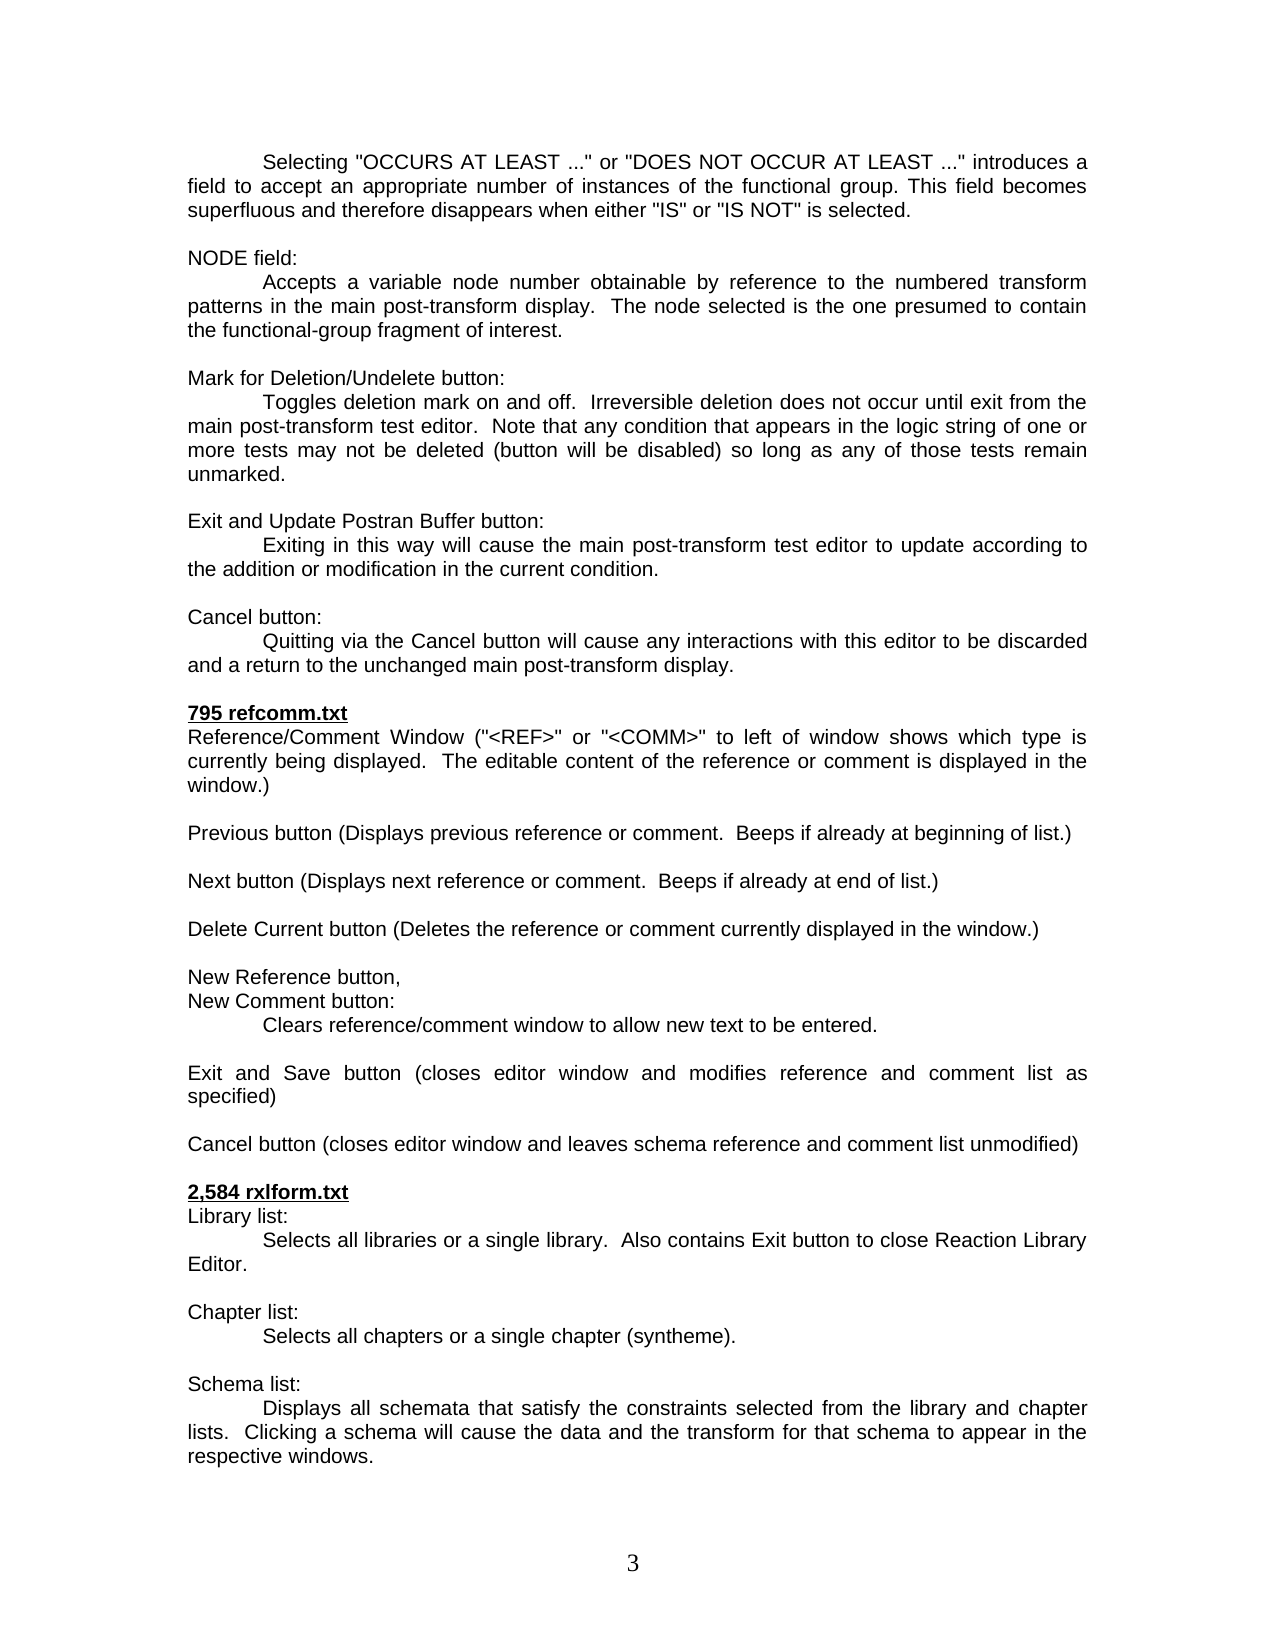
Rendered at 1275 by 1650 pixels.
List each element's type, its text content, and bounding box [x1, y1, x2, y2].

text NODE field: [187, 246, 1087, 270]
text Exit and Update Postran Buffer button: [187, 509, 1087, 533]
text Reference/Comment Window ("<REF>" or "<COMM>" to left of window shows which type is currently being displayed. The editable content of the reference or comment is displayed in the window.) [187, 725, 1087, 797]
text Selects all chapters or a single chapter (syntheme). [187, 1324, 1087, 1348]
text Exiting in this way will cause the main post-transform test editor to update according to the addition or modification in the current condition. [187, 533, 1087, 581]
text Accepts a variable node number obtainable by reference to the numbered transform patterns in the main post-transform display. The node selected is the one presumed to contain the functional-group fragment of interest. [187, 270, 1087, 342]
text New Reference button, [187, 964, 1087, 988]
text Cancel button: [187, 605, 1087, 629]
text Next button (Displays next reference or comment. Beeps if already at end of list.) [187, 869, 1087, 893]
text Toggles deletion mark on and off. Irreversible deletion does not occur until exit from the main post-transform test editor. Note that any condition that appears in the logic string of one or more tests may not be deleted (button will be disabled) so long as any of those tests remain unmarked. [187, 389, 1087, 485]
text Clears reference/comment window to allow new text to be entered. [187, 1012, 1087, 1036]
text New Comment button: [187, 988, 1087, 1012]
text Previous button (Displays previous reference or comment. Beeps if already at beginning of list.) [187, 821, 1087, 845]
text Chapter list: [187, 1300, 1087, 1324]
text Exit and Save button (closes editor window and modifies reference and comment list as specified) [187, 1060, 1087, 1108]
text Cancel button (closes editor window and leaves schema reference and comment list unmodified) [187, 1132, 1087, 1156]
text Selecting "OCCURS AT LEAST ..." or "DOES NOT OCCUR AT LEAST ..." introduces a field to accept an appropriate number of instances of the functional group. This field becomes superfluous and therefore disappears when either "IS" or "IS NOT" is selected. [187, 150, 1087, 222]
text Quitting via the Cancel button will cause any interactions with this editor to be discarded and a return to the unchanged main post-transform display. [187, 629, 1087, 677]
text Displays all schemata that satisfy the constraints selected from the library and chapter lists. Clicking a schema will cause the data and the transform for that schema to appear in the respective windows. [187, 1396, 1087, 1468]
text Mark for Deletion/Undelete button: [187, 366, 1087, 389]
text Selects all libraries or a single library. Also contains Exit button to close Reaction Library Editor. [187, 1228, 1087, 1276]
text Delete Current button (Deletes the reference or comment currently displayed in the window.) [187, 917, 1087, 941]
text 2,584 rxlform.txt [187, 1180, 1087, 1204]
text 795 refcomm.txt [187, 701, 1087, 725]
text Schema list: [187, 1372, 1087, 1396]
text Library list: [187, 1204, 1087, 1228]
